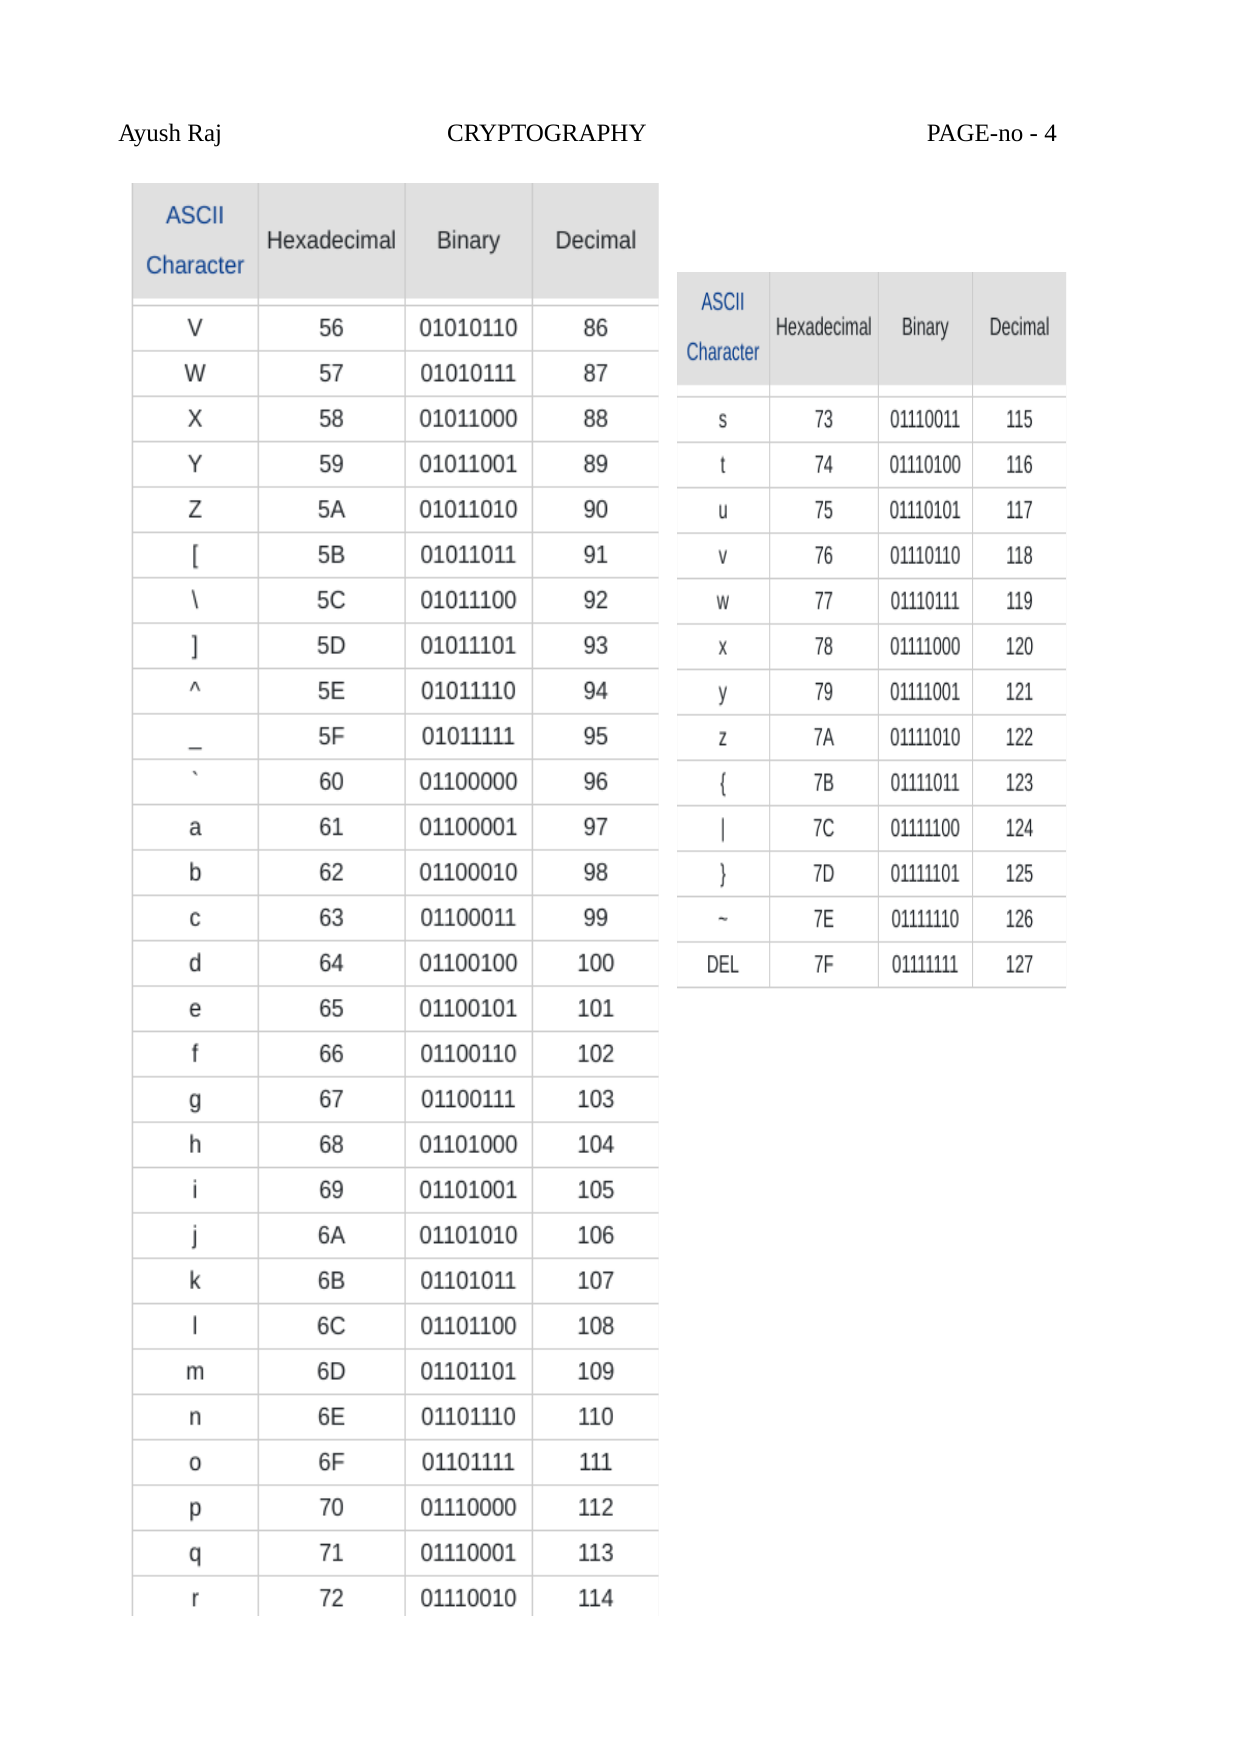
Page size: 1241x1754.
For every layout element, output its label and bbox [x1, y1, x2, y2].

picture [677, 272, 1067, 989]
picture [127, 183, 659, 1616]
